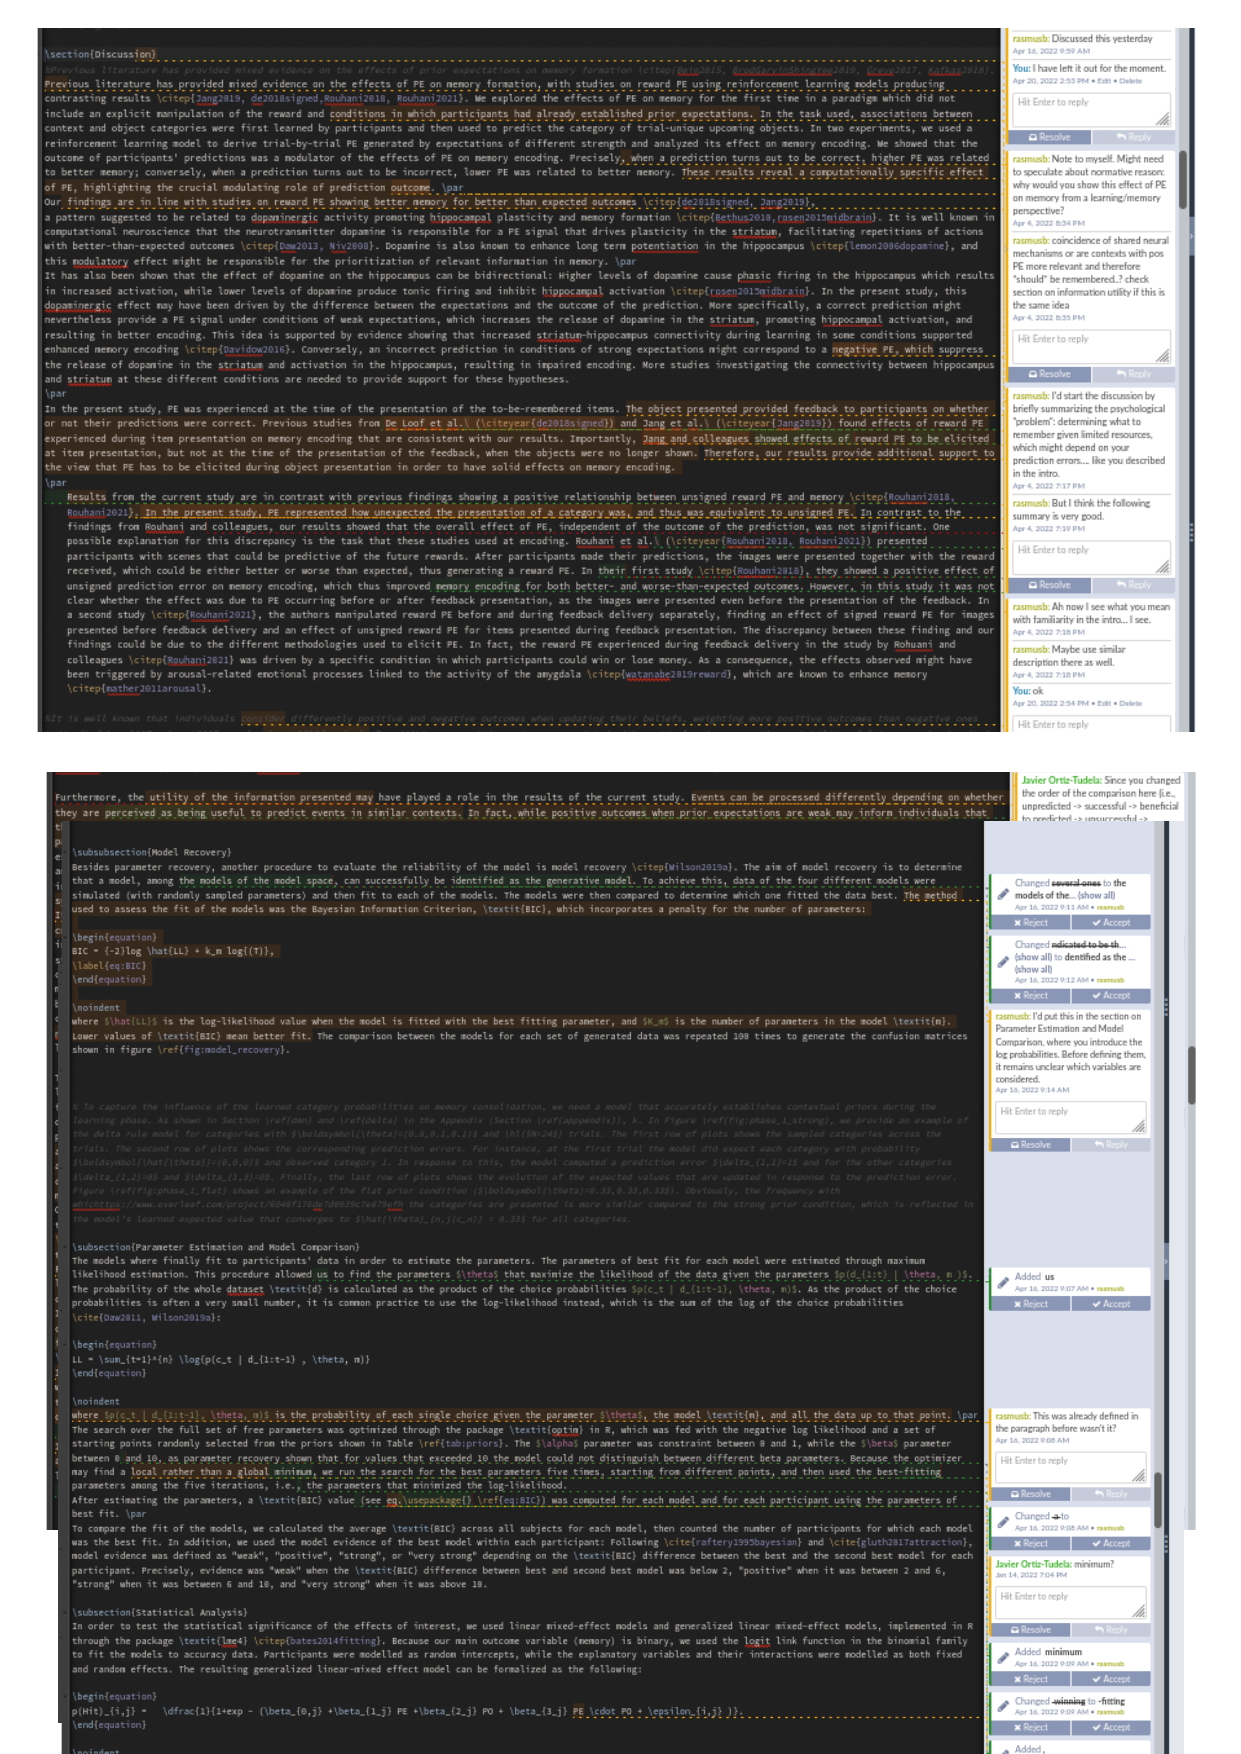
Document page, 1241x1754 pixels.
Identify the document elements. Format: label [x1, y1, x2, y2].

picture [37, 28, 1196, 732]
picture [46, 772, 1196, 1754]
